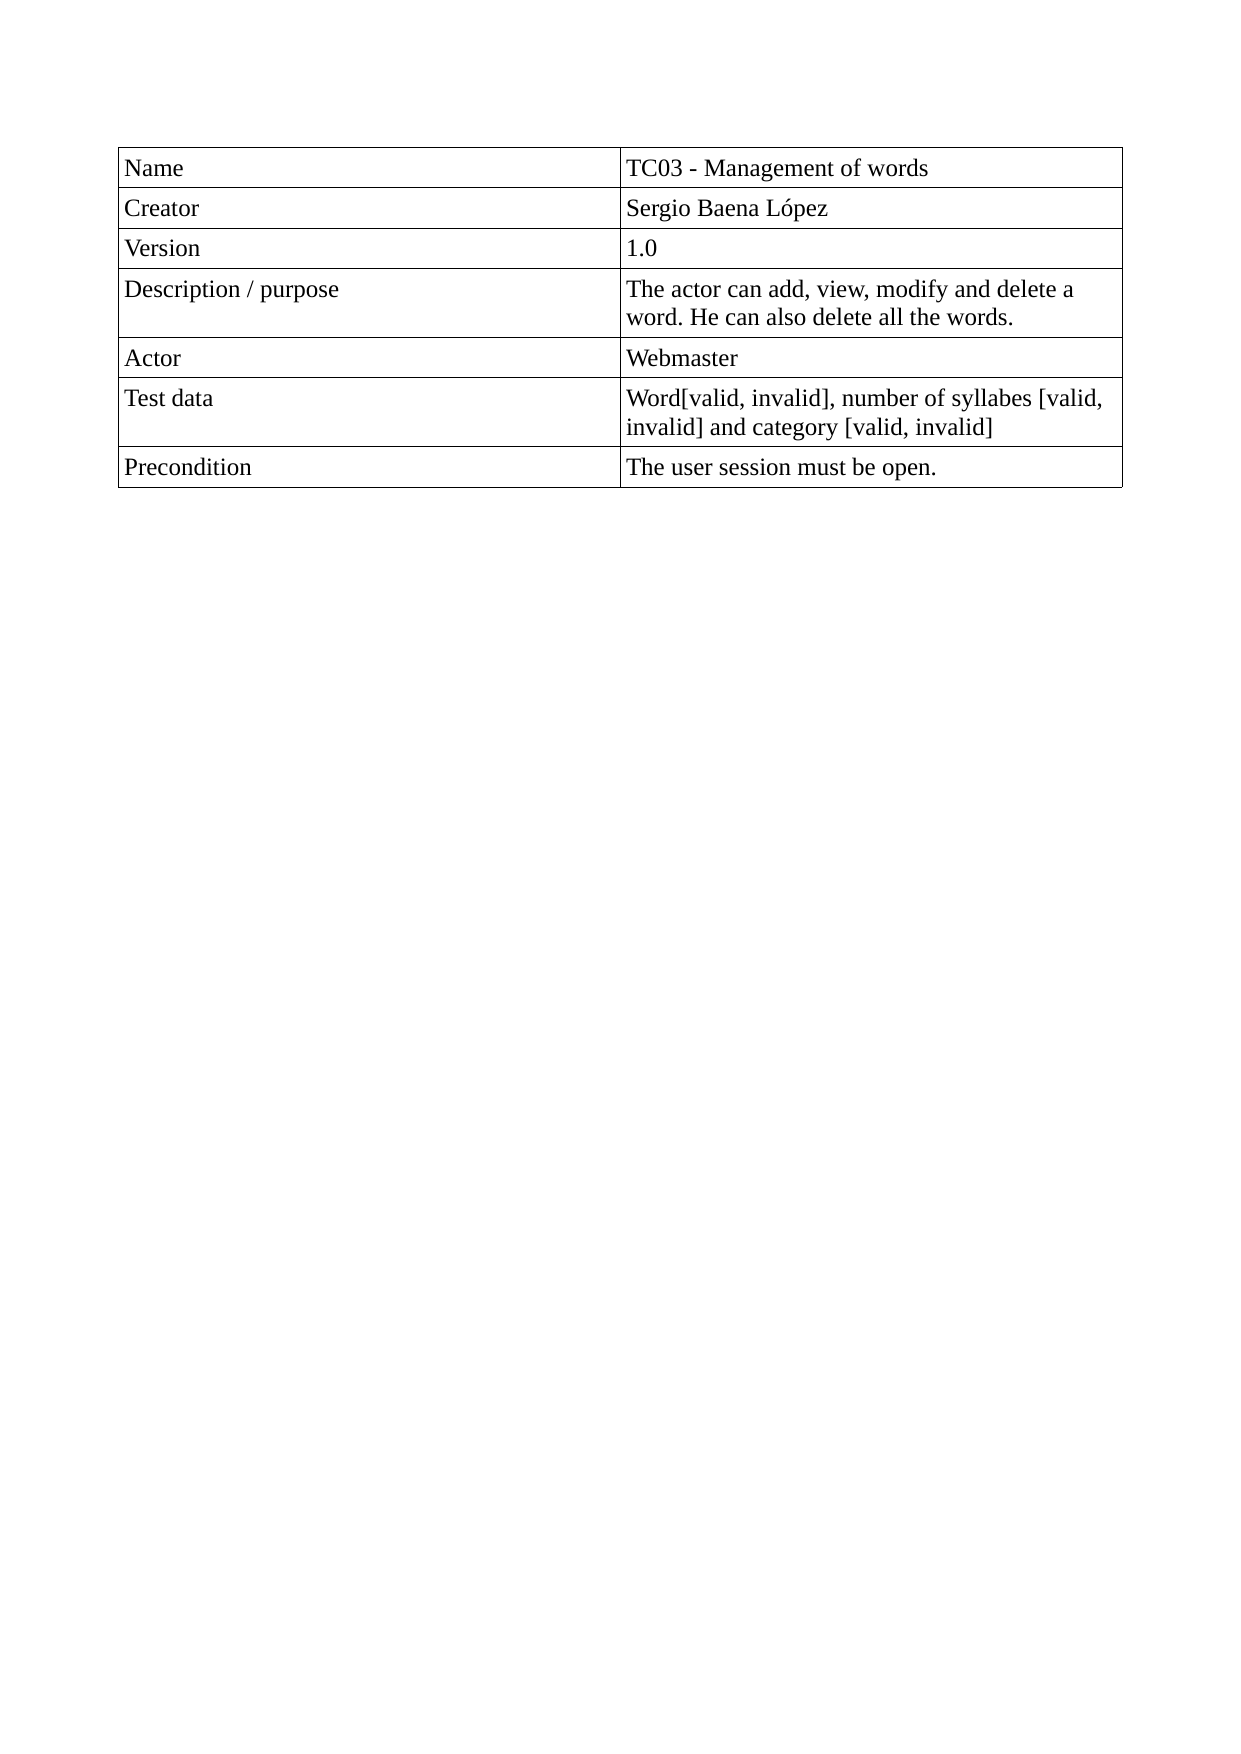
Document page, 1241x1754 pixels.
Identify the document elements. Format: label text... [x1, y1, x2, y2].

table_cell Webmaster [621, 338, 1122, 377]
table_cell 1.0 [621, 229, 1122, 268]
table_cell Version [119, 229, 620, 268]
table_cell Precondition [119, 447, 620, 487]
table_cell Actor [119, 338, 620, 377]
table_cell Creator [119, 188, 620, 227]
table_cell Sergio Baena López [621, 188, 1122, 227]
table_cell The actor can add, view, modify and delete a word. He can also delete all the words. [621, 269, 1122, 337]
table_cell Test data [119, 378, 620, 446]
table_header Name [119, 148, 620, 187]
table_cell Word[valid, invalid], number of syllabes [valid, invalid] and category [valid, invalid] [621, 378, 1122, 446]
table_cell Description / purpose [119, 269, 620, 337]
table_cell The user session must be open. [621, 447, 1122, 487]
table_header TC03 - Management of words [621, 148, 1122, 187]
